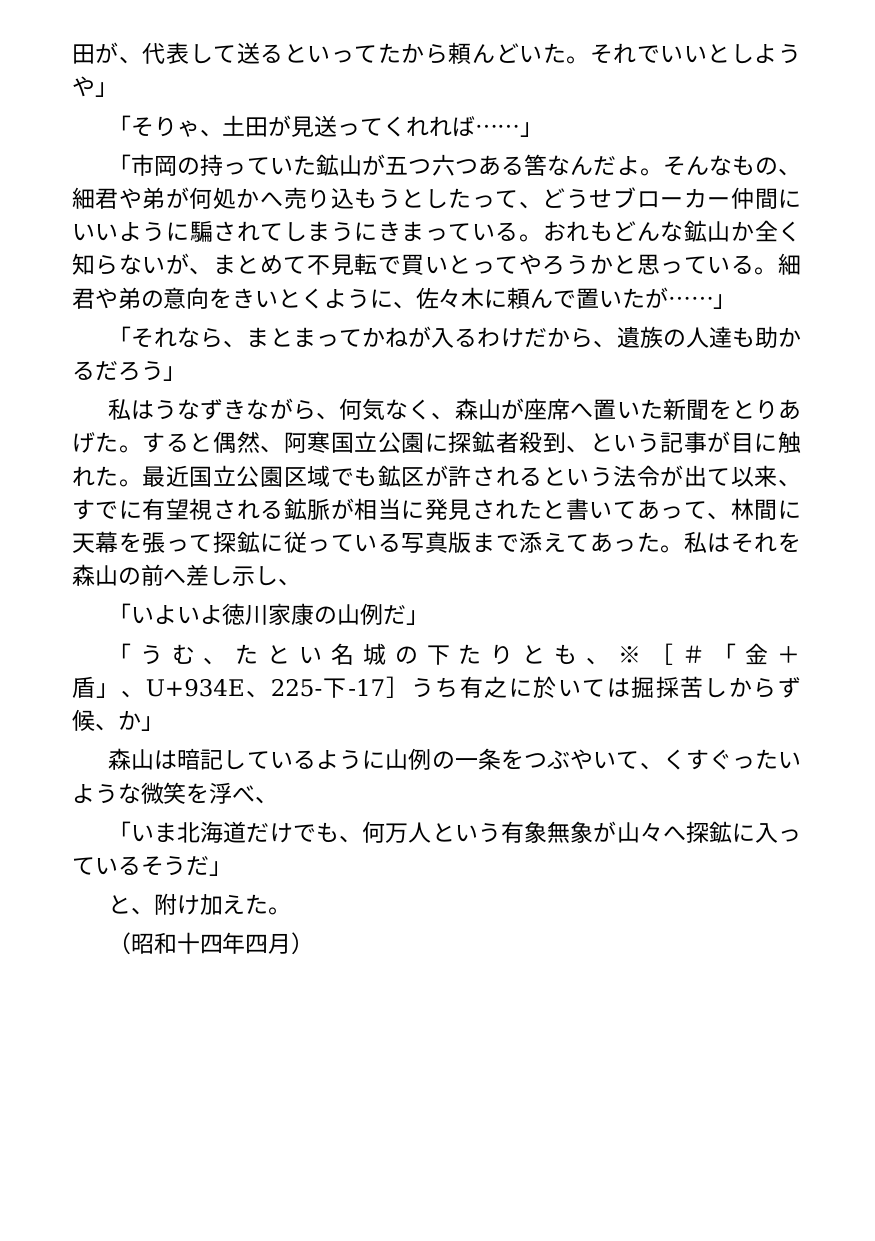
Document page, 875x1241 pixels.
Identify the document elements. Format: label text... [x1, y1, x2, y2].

text 「そりゃ、土田が見送ってくれれば……」 [72, 108, 802, 142]
text 「いよいよ徳川家康の山例だ」 [72, 597, 802, 631]
text 私はうなずきながら、何気なく、森山が座席へ置いた新聞をとりあげた。すると偶然、阿寒国立公園に探鉱者殺到、という記事が目に触れた。最近国立公園区域でも鉱区が許されるという法令が出て以来、すでに有望視される鉱脈が相当に発見されたと書いてあって、林間に天幕を張って探鉱に従っている写真版まで添えてあった。私はそれを森山の前へ差し示し、 [72, 392, 802, 591]
text 「市岡の持っていた鉱山が五つ六つある筈なんだよ。そんなもの、細君や弟が何処かへ売り込もうとしたって、どうせブローカー仲間にいいように騙されてしまうにきまっている。おれもどんな鉱山か全く知らないが、まとめて不見転で買いとってやろうかと思っている。細君や弟の意向をきいとくように、佐々木に頼んで置いたが……」 [72, 148, 802, 314]
text と、附け加えた。 [72, 887, 802, 920]
text 森山は暗記しているように山例の一条をつぶやいて、くすぐったいような微笑を浮べ、 [72, 742, 802, 809]
text 「うむ、たとい名城の下たりとも、※［＃「金＋盾」、U+934E、225-下-17］うち有之に於いては掘採苦しからず候、か」 [72, 637, 802, 736]
text 「それなら、まとまってかねが入るわけだから、遺族の人達も助かるだろう」 [72, 320, 802, 386]
text （昭和十四年四月） [72, 926, 802, 959]
text 「いま北海道だけでも、何万人という有象無象が山々へ探鉱に入っているそうだ」 [72, 814, 802, 881]
text 田が、代表して送るといってたから頼んどいた。それでいいとしようや」 [72, 36, 802, 102]
